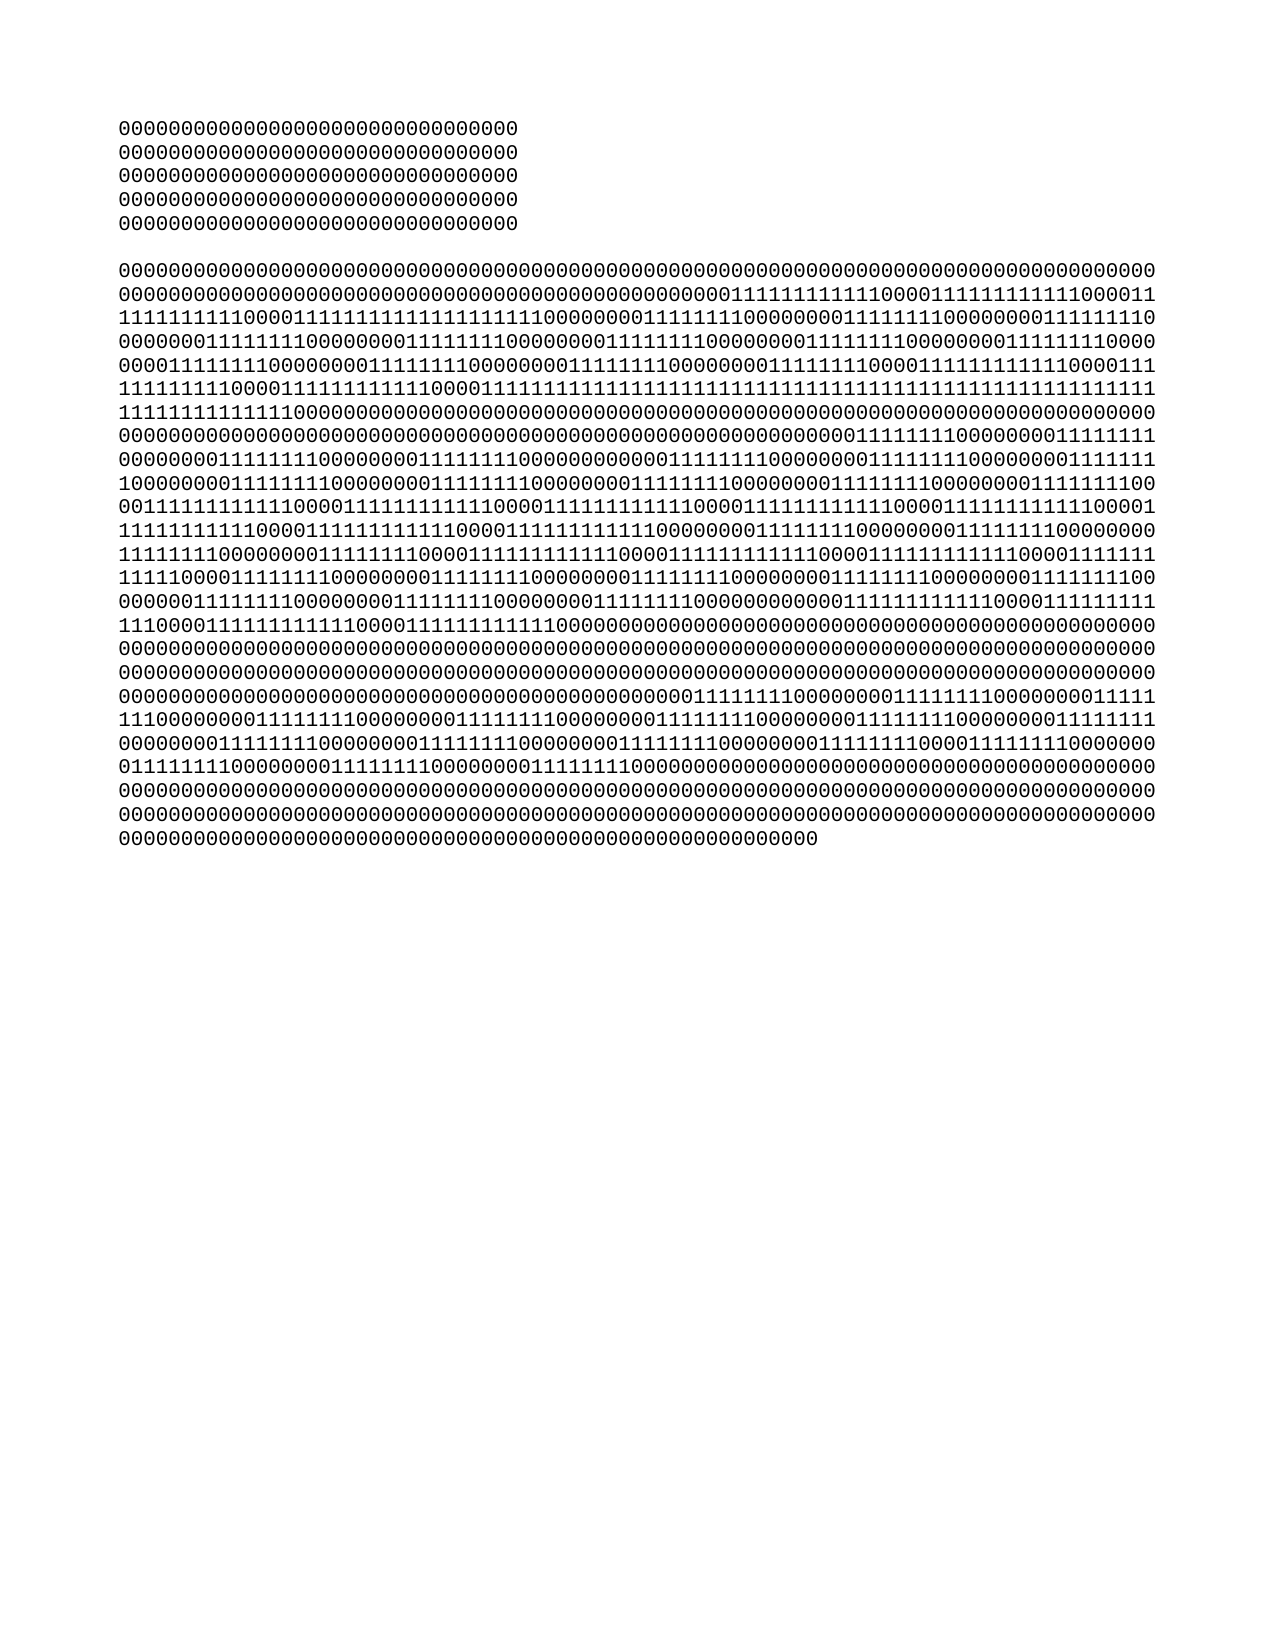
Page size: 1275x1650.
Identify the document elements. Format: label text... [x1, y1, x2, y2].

text 00000000000000000000000000000000 [118, 165, 1157, 189]
text 00000000000000000000000000000000 [118, 189, 1157, 213]
text 00000000000000000000000000000000 [118, 118, 1157, 142]
text 00000000000000000000000000000000 [118, 213, 1157, 236]
text 00000000000000000000000000000000000000000000000000000000000000000000000000000000000000000000000000000000000000000000000000000000000011111111111100001111111111110000111111111111000011111111111111111111000000001111111100000000111111110000000011111111000000001111111100000000111111110000000011111111000000001111111100000000111111110000000011111111000000001111111100000000111111110000000011111111000011111111111100001111111111110000111111111111000011111111111111111111111111111111111111111111111111111111111111111111000000000000000000000000000000000000000000000000000000000000000000000000000000000000000000000000000000000000000000000000000000001111111100000000111111110000000011111111000000001111111100000000000011111111000000001111111100000000111111110000000011111111000000001111111100000000111111110000000011111111000000001111111100001111111111110000111111111111000011111111111100001111111111110000111111111111000011111111111100001111111111110000111111111111000000001111111100000000111111110000000011111111000000001111111100001111111111110000111111111111000011111111111100001111111111110000111111110000000011111111000000001111111100000000111111110000000011111111000000001111111100000000111111110000000011111111000000000000111111111111000011111111111100001111111111110000111111111111000000000000000000000000000000000000000000000000000000000000000000000000000000000000000000000000000000000000000000000000000000000000000000000000000000000000000000000000000000000000000000000000000000000000000000000000000000000000000000000000000000000000000000001111111100000000111111110000000011111111000000001111111100000000111111110000000011111111000000001111111100000000111111110000000011111111000000001111111100000000111111110000000011111111000011111111000000001111111100000000111111110000000011111111000000000000000000000000000000000000000000000000000000000000000000000000000000000000000000000000000000000000000000000000000000000000000000000000000000000000000000000000000000000000000000000000000000000000000000000000000000000000000000000000000000000000000000000000 [118, 260, 1157, 851]
text 00000000000000000000000000000000 [118, 142, 1157, 165]
